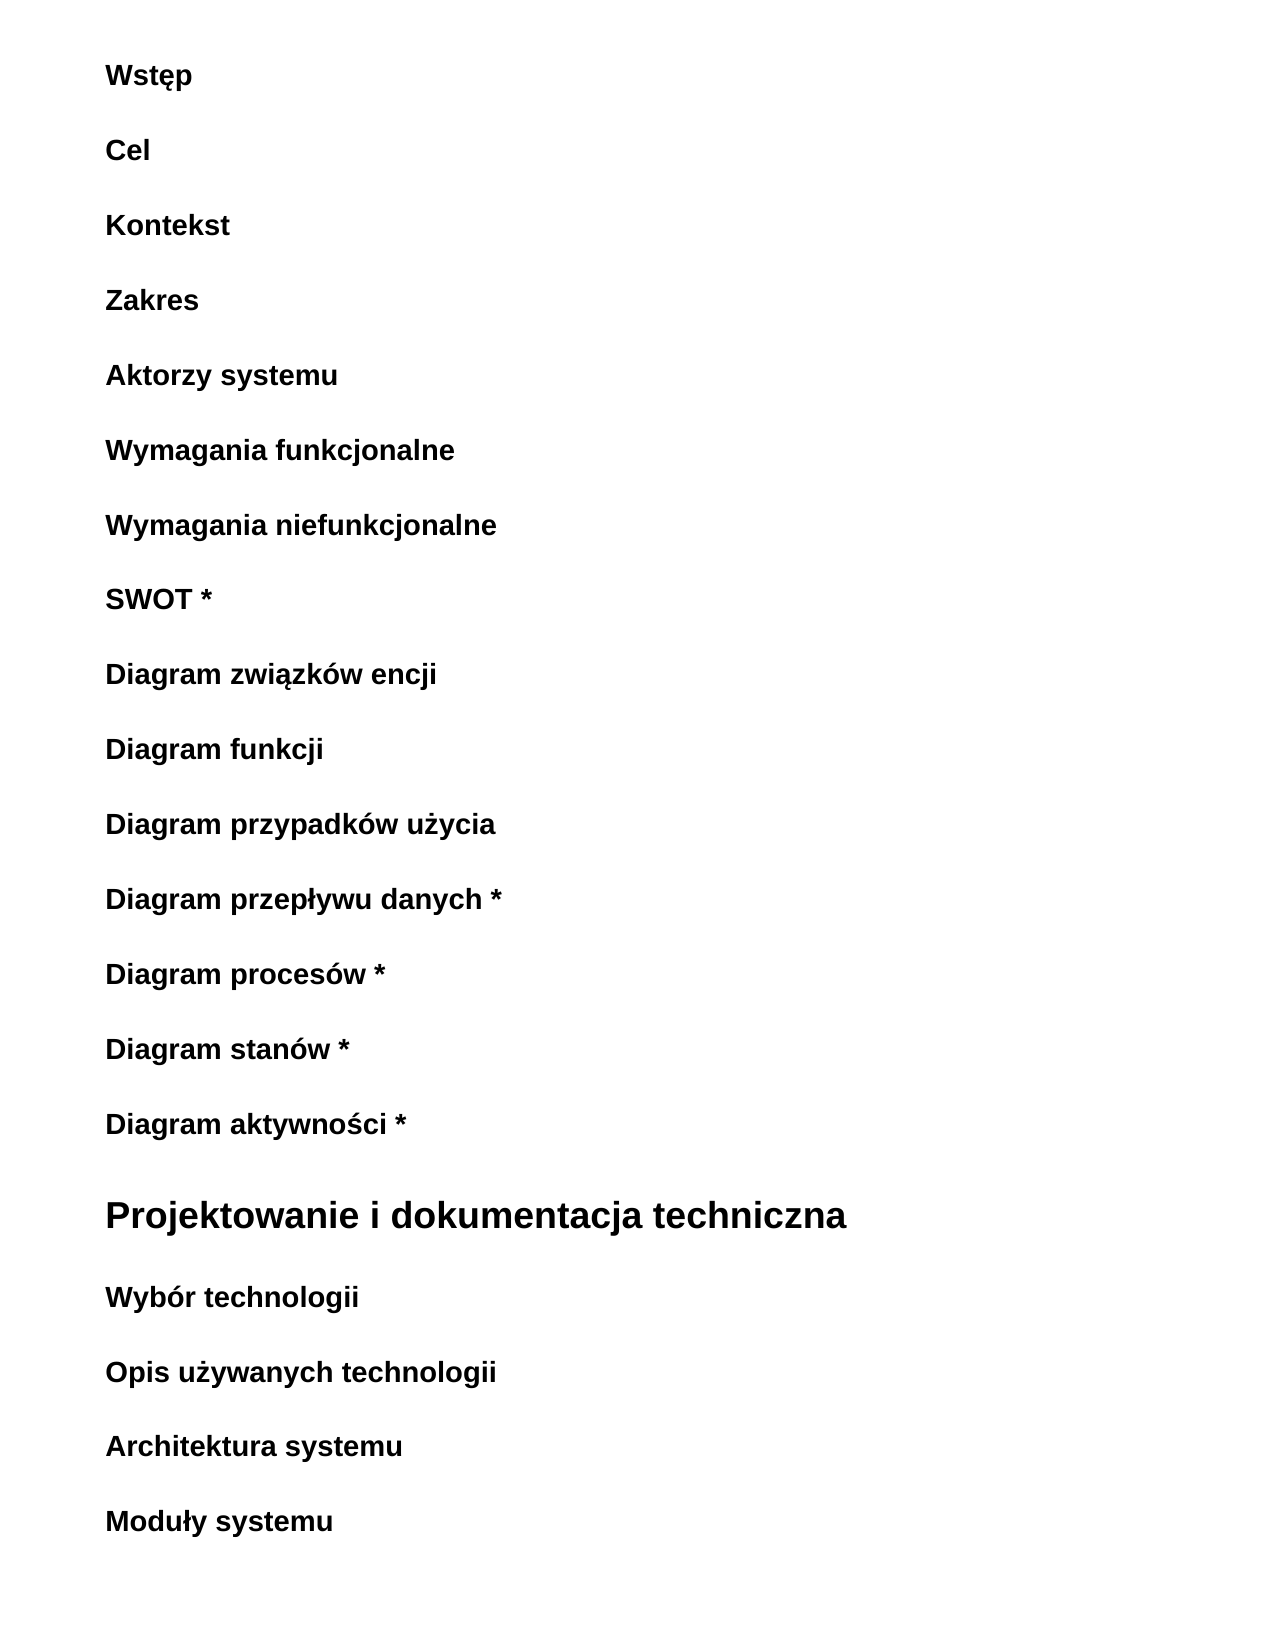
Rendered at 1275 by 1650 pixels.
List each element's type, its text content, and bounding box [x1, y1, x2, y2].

subtitle Wybór technologii [105, 1281, 1170, 1313]
subtitle Kontekst [105, 209, 1170, 241]
subtitle Diagram związków encji [105, 658, 1170, 691]
subtitle SWOT * [105, 583, 1170, 616]
subtitle Wymagania niefunkcjonalne [105, 508, 1170, 541]
subtitle Cel [105, 134, 1170, 167]
subtitle Aktorzy systemu [105, 359, 1170, 391]
subtitle Diagram stanów * [105, 1033, 1170, 1065]
subtitle Diagram funkcji [105, 733, 1170, 766]
subtitle Opis używanych technologii [105, 1356, 1170, 1388]
subtitle Projektowanie i dokumentacja techniczna [105, 1195, 1170, 1237]
subtitle Diagram procesów * [105, 958, 1170, 990]
subtitle Zakres [105, 284, 1170, 316]
subtitle Wstęp [105, 59, 1170, 92]
subtitle Architektura systemu [105, 1430, 1170, 1463]
subtitle Wymagania funkcjonalne [105, 433, 1170, 466]
subtitle Diagram aktywności * [105, 1108, 1170, 1140]
subtitle Diagram przepływu danych * [105, 883, 1170, 916]
subtitle Moduły systemu [105, 1505, 1170, 1538]
subtitle Diagram przypadków użycia [105, 808, 1170, 841]
